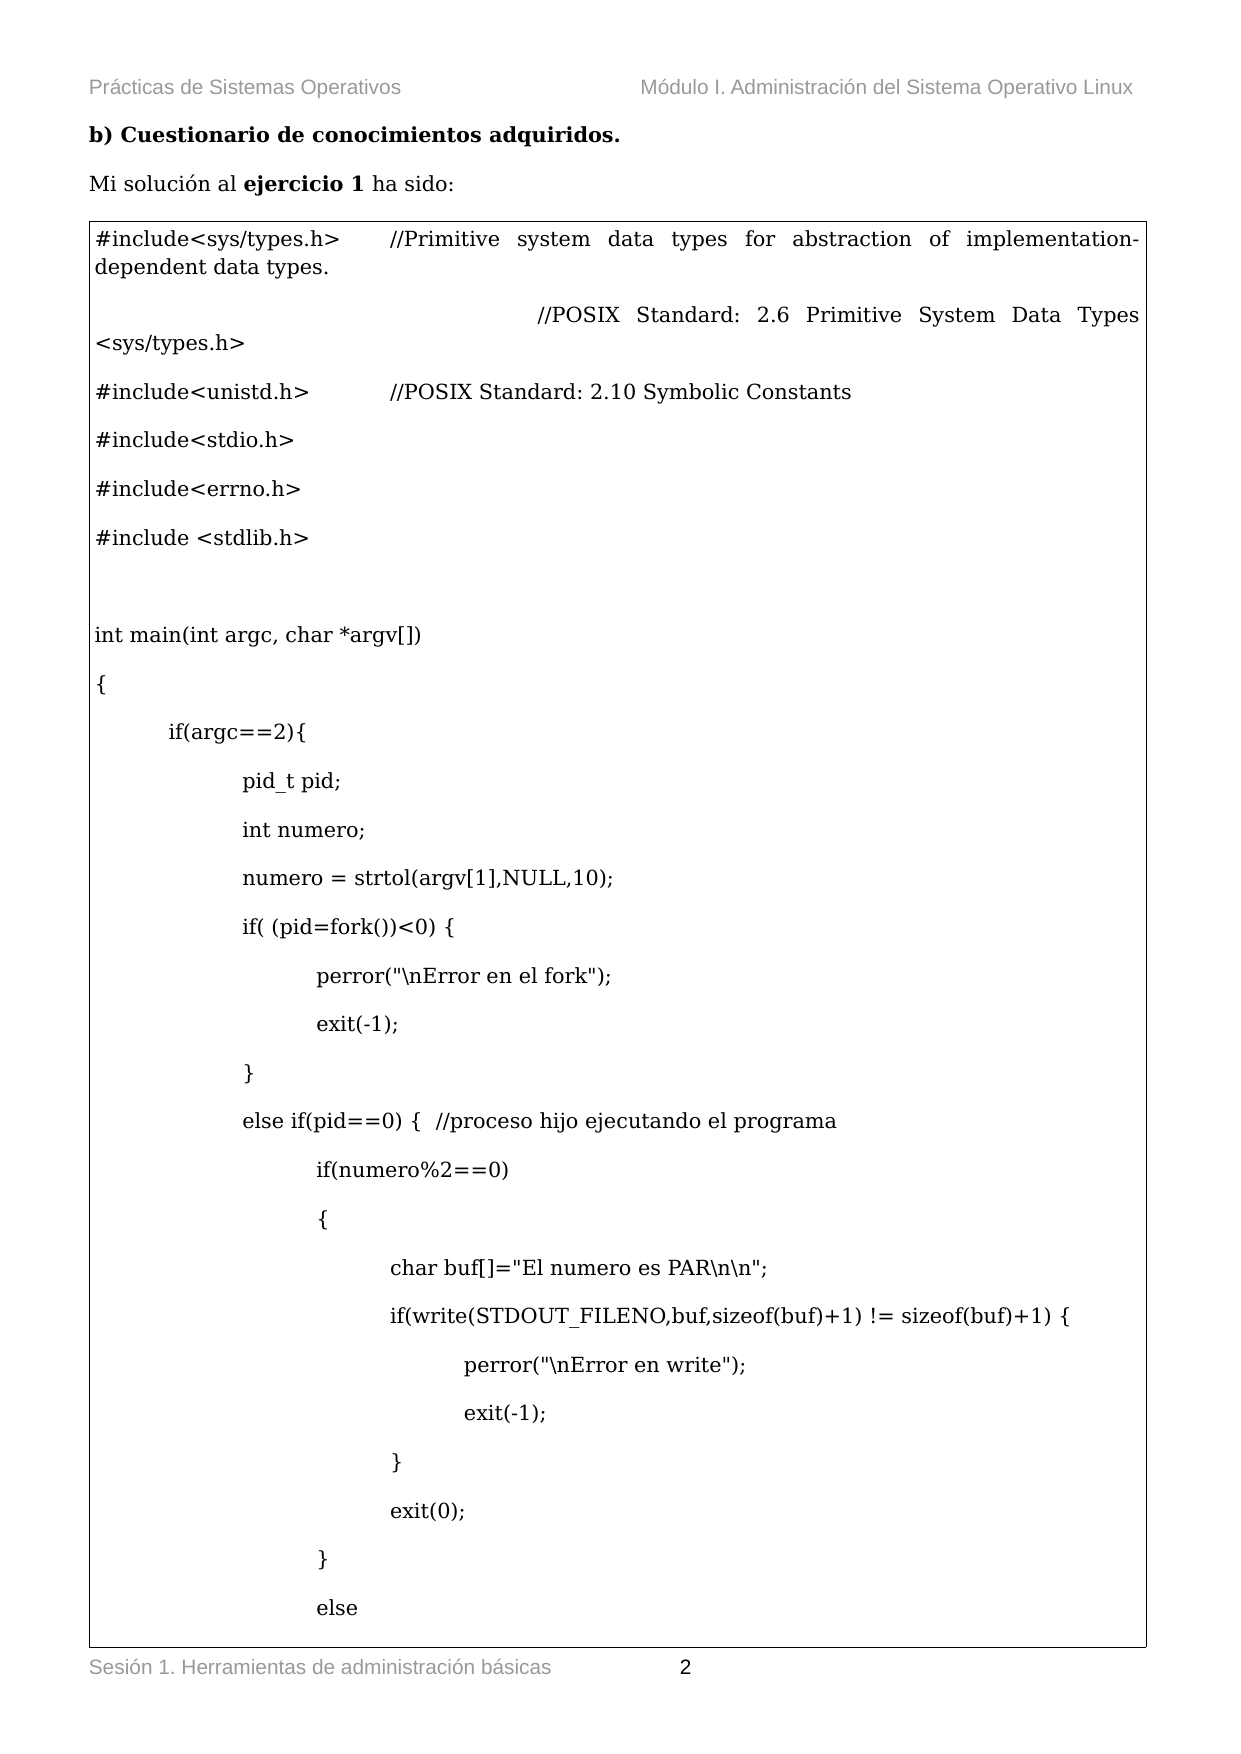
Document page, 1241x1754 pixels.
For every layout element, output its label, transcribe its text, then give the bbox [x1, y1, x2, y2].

table_header #include<sys/types.h> //Primitive system data types for abstraction of implementation-dependent data types. //POSIX Standard: 2.6 Primitive System Data Types <sys/types.h> #include<unistd.h> //POSIX Standard: 2.10 Symbolic Constants #include<stdio.h> #include<errno.h> #include <stdlib.h> int main(int argc, char *argv[]) { if(argc==2){ pid_t pid; int numero; numero = strtol(argv[1],NULL,10); if( (pid=fork())<0) { perror("\nError en el fork"); exit(-1); } else if(pid==0) { //proceso hijo ejecutando el programa if(numero%2==0) { char buf[]="El numero es PAR\n\n"; if(write(STDOUT_FILENO,buf,sizeof(buf)+1) != sizeof(buf)+1) { perror("\nError en write"); exit(-1); } exit(0); } else [90, 222, 1146, 1647]
text b) Cuestionario de conocimientos adquiridos. [89, 123, 1146, 148]
text Mi solución al ejercicio 1 ha sido: [89, 172, 1146, 197]
